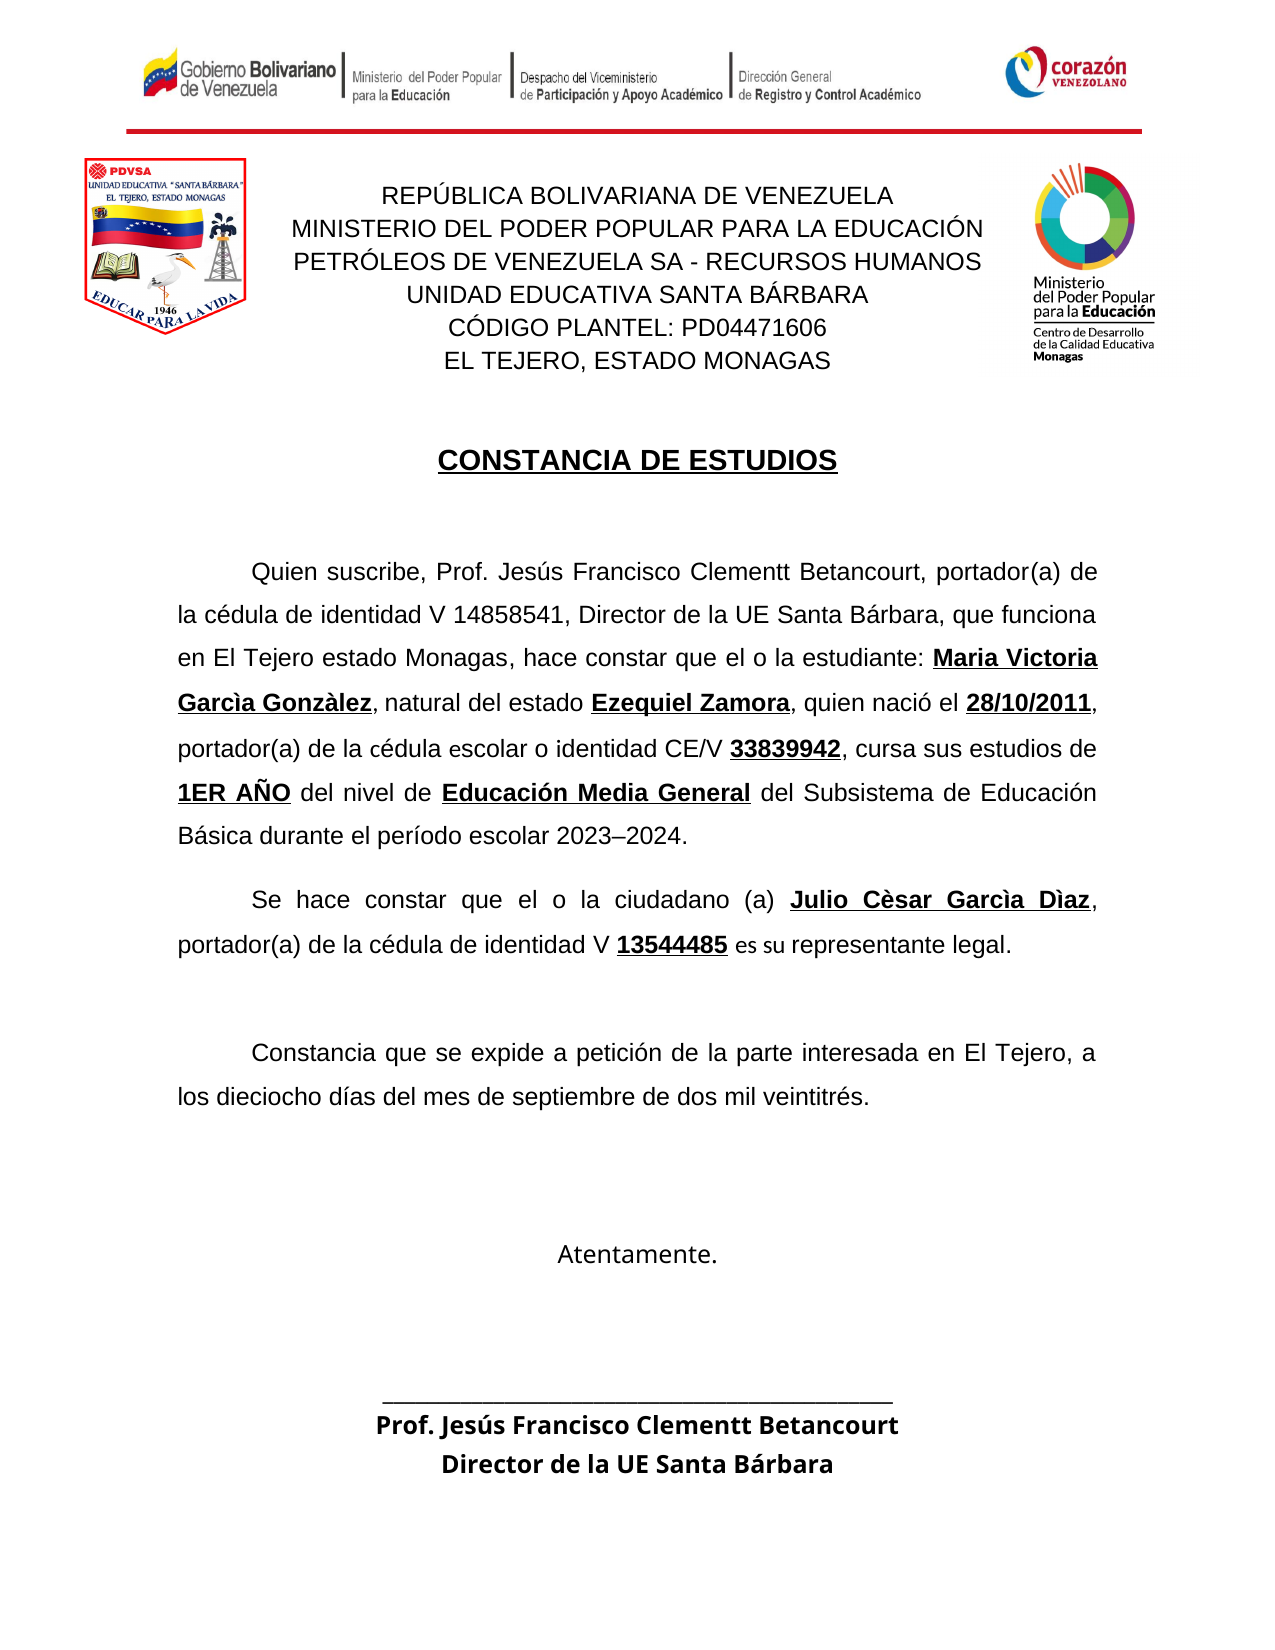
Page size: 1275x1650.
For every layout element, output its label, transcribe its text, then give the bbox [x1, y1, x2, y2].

subtitle PETRÓLEOS DE VENEZUELA SA - RECURSOS HUMANOS [252, 247, 978, 275]
text Prof. Jesús Francisco Clementt Betancourt [177, 1407, 1098, 1441]
text EL TEJERO, ESTADO MONAGAS [177, 346, 978, 374]
picture [978, 153, 1200, 377]
text CÓDIGO PLANTEL: PD04471606 [177, 313, 978, 341]
picture [79, 158, 252, 335]
text UNIDAD EDUCATIVA SANTA BÁRBARA [252, 280, 978, 308]
subtitle MINISTERIO DEL PODER POPULAR PARA LA EDUCACIÓN [252, 214, 978, 242]
text Se hace constar que el o la ciudadano (a) Julio Cèsar Garcìa Dìaz, portador(a) de la cédula de identidad V 13544485 es su representante legal. [177, 885, 1098, 959]
subtitle REPÚBLICA BOLIVARIANA DE VENEZUELA [252, 181, 978, 209]
text Director de la UE Santa Bárbara [177, 1447, 1098, 1481]
text Atentamente. [177, 1237, 1098, 1271]
text Constancia que se expide a petición de la parte interesada en El Tejero, a los dieciocho días del mes de septiembre de dos mil veintitrés. [177, 1038, 1098, 1110]
text ______________________________________________ [177, 1373, 1098, 1407]
subtitle CONSTANCIA DE ESTUDIOS [177, 443, 1098, 476]
text Quien suscribe, Prof. Jesús Francisco Clementt Betancourt, portador(a) de la cédula de identidad V 14858541, Director de la UE Santa Bárbara, que funciona en El Tejero estado Monagas, hace constar que el o la estudiante: Maria Victoria Garcìa Gonzàlez, natural del estado Ezequiel Zamora, quien nació el 28/10/2011, portador(a) de la cédula escolar o identidad CE/V 33839942, cursa sus estudios de 1ER AÑO del nivel de Educación Media General del Subsistema de Educación Básica durante el período escolar 2023–2024. [177, 557, 1098, 849]
picture [126, 11, 1142, 134]
